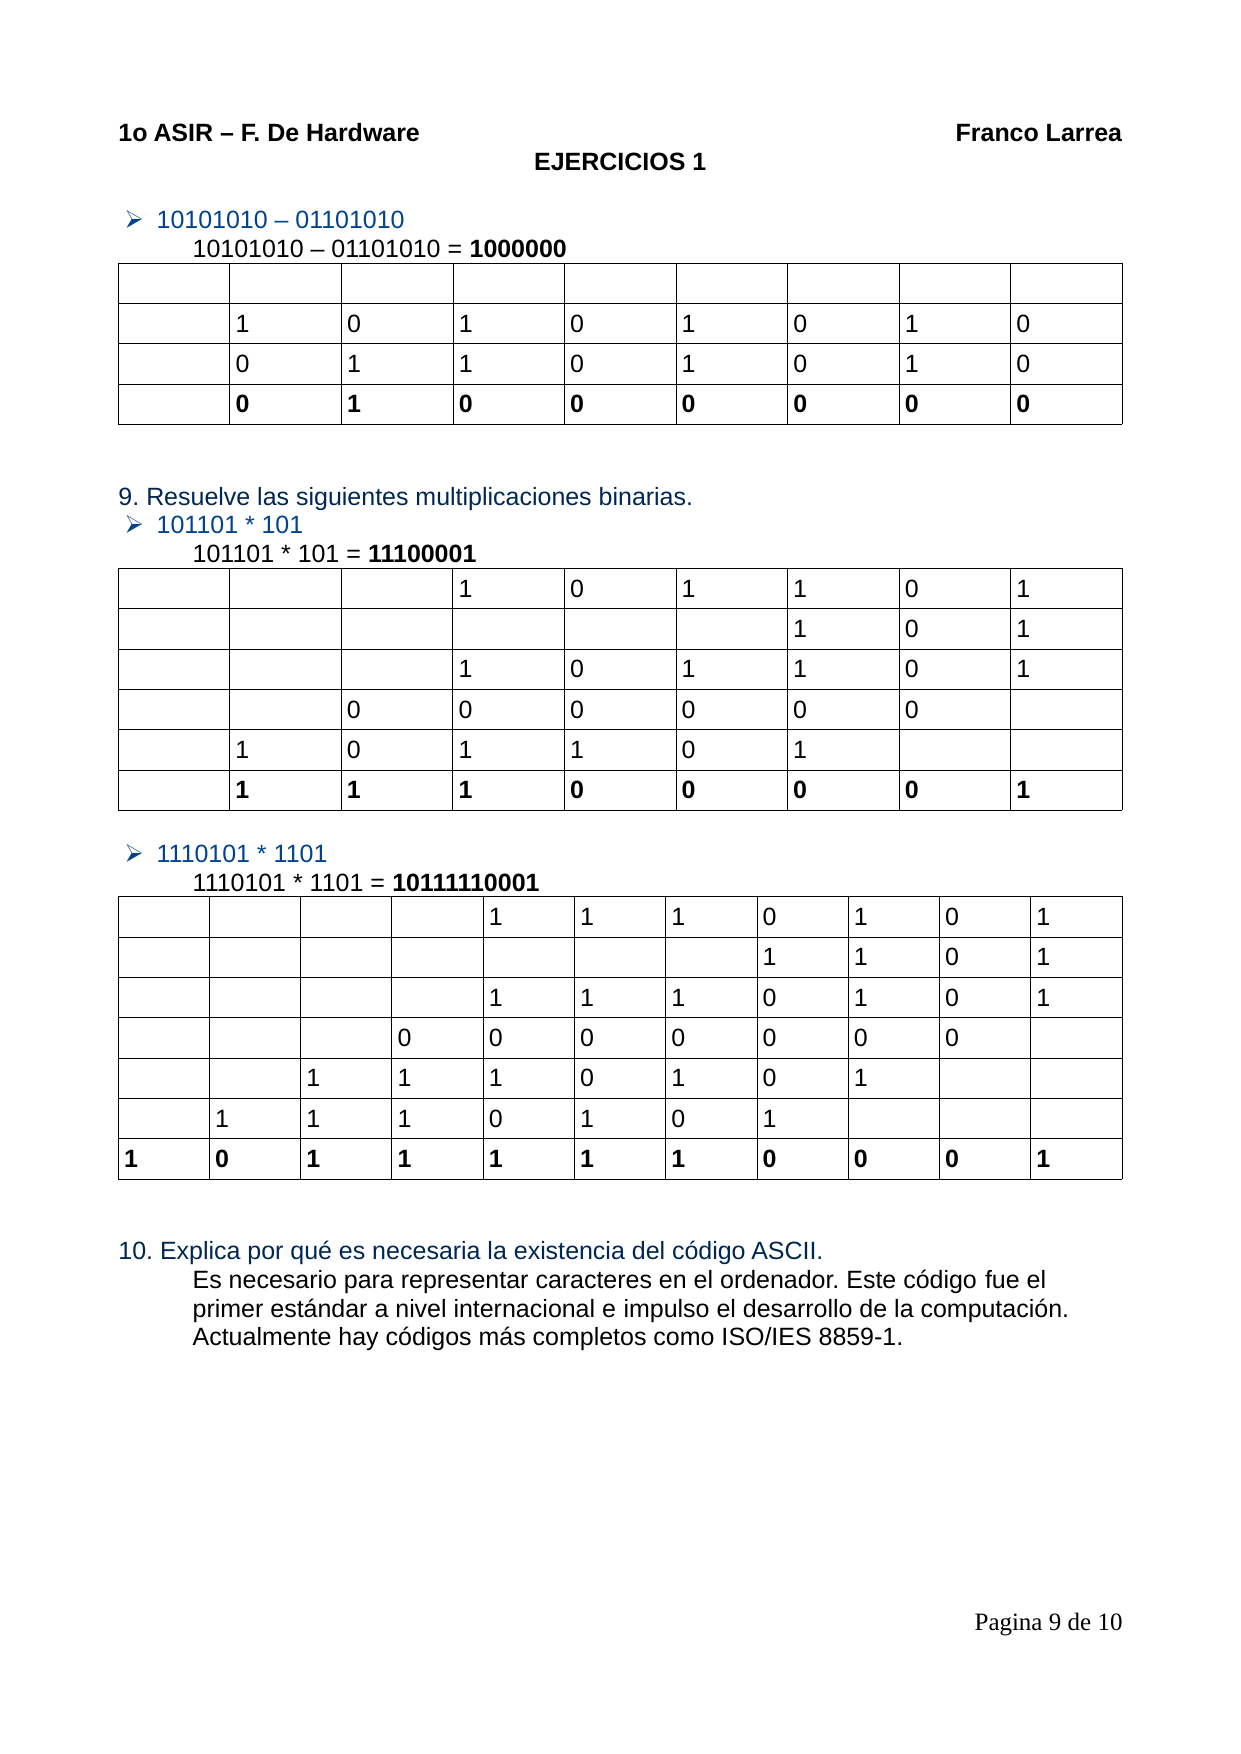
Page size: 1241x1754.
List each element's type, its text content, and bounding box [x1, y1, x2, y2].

table_header 1 [788, 569, 899, 608]
table_cell 0 [849, 1139, 939, 1178]
table_header 0 [758, 897, 848, 937]
table_header [900, 264, 1010, 303]
subtitle 1110101 * 1101 [124, 839, 1122, 867]
table_cell 0 [940, 938, 1030, 977]
table_cell 0 [575, 1059, 665, 1098]
table_cell 0 [565, 304, 676, 343]
table_cell 0 [900, 690, 1010, 729]
table_cell 1 [392, 1139, 483, 1178]
table_cell 0 [666, 1099, 757, 1138]
table_cell 1 [484, 1059, 574, 1098]
table_cell [1031, 1059, 1122, 1098]
table_cell 1 [230, 730, 341, 769]
table_cell [301, 938, 391, 977]
table_cell 0 [565, 771, 676, 810]
table_cell 1 [453, 730, 564, 769]
table_cell 1 [849, 1059, 939, 1098]
table_cell [677, 609, 787, 648]
table_cell 1 [677, 304, 787, 343]
table_cell 0 [788, 344, 899, 384]
table_cell 0 [454, 385, 564, 424]
table_cell 0 [342, 690, 452, 729]
table_header 1 [453, 569, 564, 608]
table_cell 0 [900, 771, 1010, 810]
table_header 0 [940, 897, 1030, 937]
table_cell 0 [1011, 385, 1122, 424]
table_header 1 [1031, 897, 1122, 937]
table_cell 1 [1011, 650, 1122, 689]
table_cell [565, 609, 676, 648]
subtitle 101101 * 101 [124, 510, 1122, 539]
table_cell 1 [849, 938, 939, 977]
table_cell 1 [900, 344, 1010, 384]
table_cell 0 [453, 690, 564, 729]
subtitle Resuelve las siguientes multiplicaciones binarias. [118, 482, 1122, 510]
table_cell 0 [940, 1018, 1030, 1057]
table_cell 1 [575, 1139, 665, 1178]
table_cell [119, 344, 229, 384]
table_cell 1 [677, 344, 787, 384]
table_header 0 [565, 569, 676, 608]
table_cell 0 [900, 385, 1010, 424]
table_cell 0 [230, 385, 341, 424]
table_cell 1 [788, 609, 899, 648]
table_cell 1 [575, 978, 665, 1017]
table_cell [119, 690, 229, 729]
table_cell 1 [666, 978, 757, 1017]
table_cell 0 [565, 385, 676, 424]
table_cell 0 [210, 1139, 300, 1178]
table_cell 0 [849, 1018, 939, 1057]
table_header [565, 264, 676, 303]
table_cell [119, 938, 209, 977]
table_header 1 [677, 569, 787, 608]
table_cell 0 [940, 1139, 1030, 1178]
table_cell [230, 650, 341, 689]
table_cell [301, 978, 391, 1017]
table_header [342, 264, 453, 303]
table_cell 0 [758, 1018, 848, 1057]
table_cell 1 [758, 1099, 848, 1138]
table_cell 1 [230, 771, 341, 810]
table_cell [575, 938, 665, 977]
table_cell 0 [788, 304, 899, 343]
table_cell 1 [210, 1099, 300, 1138]
table_cell [230, 690, 341, 729]
table_cell 0 [788, 690, 899, 729]
table_cell 0 [230, 344, 341, 384]
table_cell 0 [788, 385, 899, 424]
table_cell 1 [301, 1139, 391, 1178]
table_header [230, 264, 341, 303]
table_cell [119, 1018, 209, 1057]
table_cell 1 [119, 1139, 209, 1178]
table_cell 0 [565, 690, 676, 729]
table_cell [119, 650, 229, 689]
table_cell 0 [677, 385, 787, 424]
table_cell 1 [1011, 609, 1122, 648]
table_cell [900, 730, 1010, 769]
table_cell 1 [1031, 1139, 1122, 1178]
table_cell 1 [1031, 938, 1122, 977]
table_cell 0 [575, 1018, 665, 1057]
table_cell [210, 938, 300, 977]
text 101101 * 101 = 11100001 [192, 539, 1122, 568]
table_header 1 [1011, 569, 1122, 608]
table_cell 0 [677, 771, 787, 810]
table_cell 0 [900, 650, 1010, 689]
table_cell 1 [301, 1099, 391, 1138]
table_cell [119, 385, 229, 424]
table_cell 1 [453, 771, 564, 810]
table_cell 1 [230, 304, 341, 343]
table_cell 1 [342, 344, 453, 384]
table_header [210, 897, 300, 937]
table_cell [119, 609, 229, 648]
table_cell [119, 978, 209, 1017]
table_cell [392, 938, 483, 977]
table_cell 1 [565, 730, 676, 769]
table_header [119, 264, 229, 303]
table_cell 1 [758, 938, 848, 977]
subtitle Explica por qué es necesaria la existencia del código ASCII. [118, 1236, 1122, 1265]
table_cell [119, 771, 229, 810]
table_cell 0 [342, 730, 452, 769]
table_cell 0 [758, 978, 848, 1017]
table_cell 1 [484, 1139, 574, 1178]
table_cell 0 [900, 609, 1010, 648]
table_cell [1011, 730, 1122, 769]
table_cell 1 [1011, 771, 1122, 810]
table_cell 1 [342, 771, 452, 810]
table_cell 0 [758, 1139, 848, 1178]
table_cell [119, 1099, 209, 1138]
table_header [454, 264, 564, 303]
table_header [342, 569, 452, 608]
table_header 0 [900, 569, 1010, 608]
table_cell 0 [1011, 304, 1122, 343]
table_cell 0 [565, 344, 676, 384]
table_cell 1 [900, 304, 1010, 343]
table_cell 0 [788, 771, 899, 810]
table_cell 1 [666, 1059, 757, 1098]
table_cell 0 [758, 1059, 848, 1098]
table_cell 0 [677, 690, 787, 729]
table_cell 1 [392, 1099, 483, 1138]
table_cell 0 [666, 1018, 757, 1057]
table_cell [342, 650, 452, 689]
table_cell 1 [392, 1059, 483, 1098]
text 1110101 * 1101 = 10111110001 [192, 867, 1122, 896]
table_cell 0 [342, 304, 453, 343]
table_cell 1 [342, 385, 453, 424]
table_cell 1 [453, 650, 564, 689]
table_cell [119, 304, 229, 343]
table_cell 1 [454, 304, 564, 343]
table_header [392, 897, 483, 937]
table_header 1 [575, 897, 665, 937]
table_header [119, 897, 209, 937]
table_cell 0 [677, 730, 787, 769]
table_cell 0 [392, 1018, 483, 1057]
table_cell [119, 730, 229, 769]
table_cell 0 [940, 978, 1030, 1017]
table_cell 0 [565, 650, 676, 689]
table_header 1 [484, 897, 574, 937]
table_cell 1 [1031, 978, 1122, 1017]
table_cell [666, 938, 757, 977]
table_cell [940, 1059, 1030, 1098]
table_cell [301, 1018, 391, 1057]
table_header 1 [849, 897, 939, 937]
table_header [677, 264, 787, 303]
table_cell [210, 1018, 300, 1057]
table_cell [1031, 1018, 1122, 1057]
table_cell [210, 978, 300, 1017]
table_cell [1031, 1099, 1122, 1138]
table_cell 0 [484, 1099, 574, 1138]
table_cell 1 [666, 1139, 757, 1178]
table_cell [1011, 690, 1122, 729]
table_cell [392, 978, 483, 1017]
table_cell [940, 1099, 1030, 1138]
text Es necesario para representar caracteres en el ordenador. Este código fue el primer estándar a nivel internacional e impulso el desarrollo de la computación. Actualmente hay códigos más completos como ISO/IES 8859-1. [192, 1265, 1122, 1351]
table_cell 1 [677, 650, 787, 689]
table_cell [342, 609, 452, 648]
table_cell 1 [788, 730, 899, 769]
table_cell [484, 938, 574, 977]
table_cell 0 [484, 1018, 574, 1057]
table_header [230, 569, 341, 608]
table_header [788, 264, 899, 303]
table_cell 1 [301, 1059, 391, 1098]
table_cell 1 [788, 650, 899, 689]
table_cell 1 [484, 978, 574, 1017]
table_header [1011, 264, 1122, 303]
table_header 1 [666, 897, 757, 937]
table_cell 0 [1011, 344, 1122, 384]
table_cell [230, 609, 341, 648]
text 10101010 – 01101010 = 1000000 [192, 234, 1122, 263]
table_cell [453, 609, 564, 648]
table_cell 1 [849, 978, 939, 1017]
subtitle 10101010 – 01101010 [124, 205, 1122, 234]
table_cell [210, 1059, 300, 1098]
table_header [119, 569, 229, 608]
table_cell 1 [454, 344, 564, 384]
table_cell 1 [575, 1099, 665, 1138]
table_cell [849, 1099, 939, 1138]
table_cell [119, 1059, 209, 1098]
table_header [301, 897, 391, 937]
